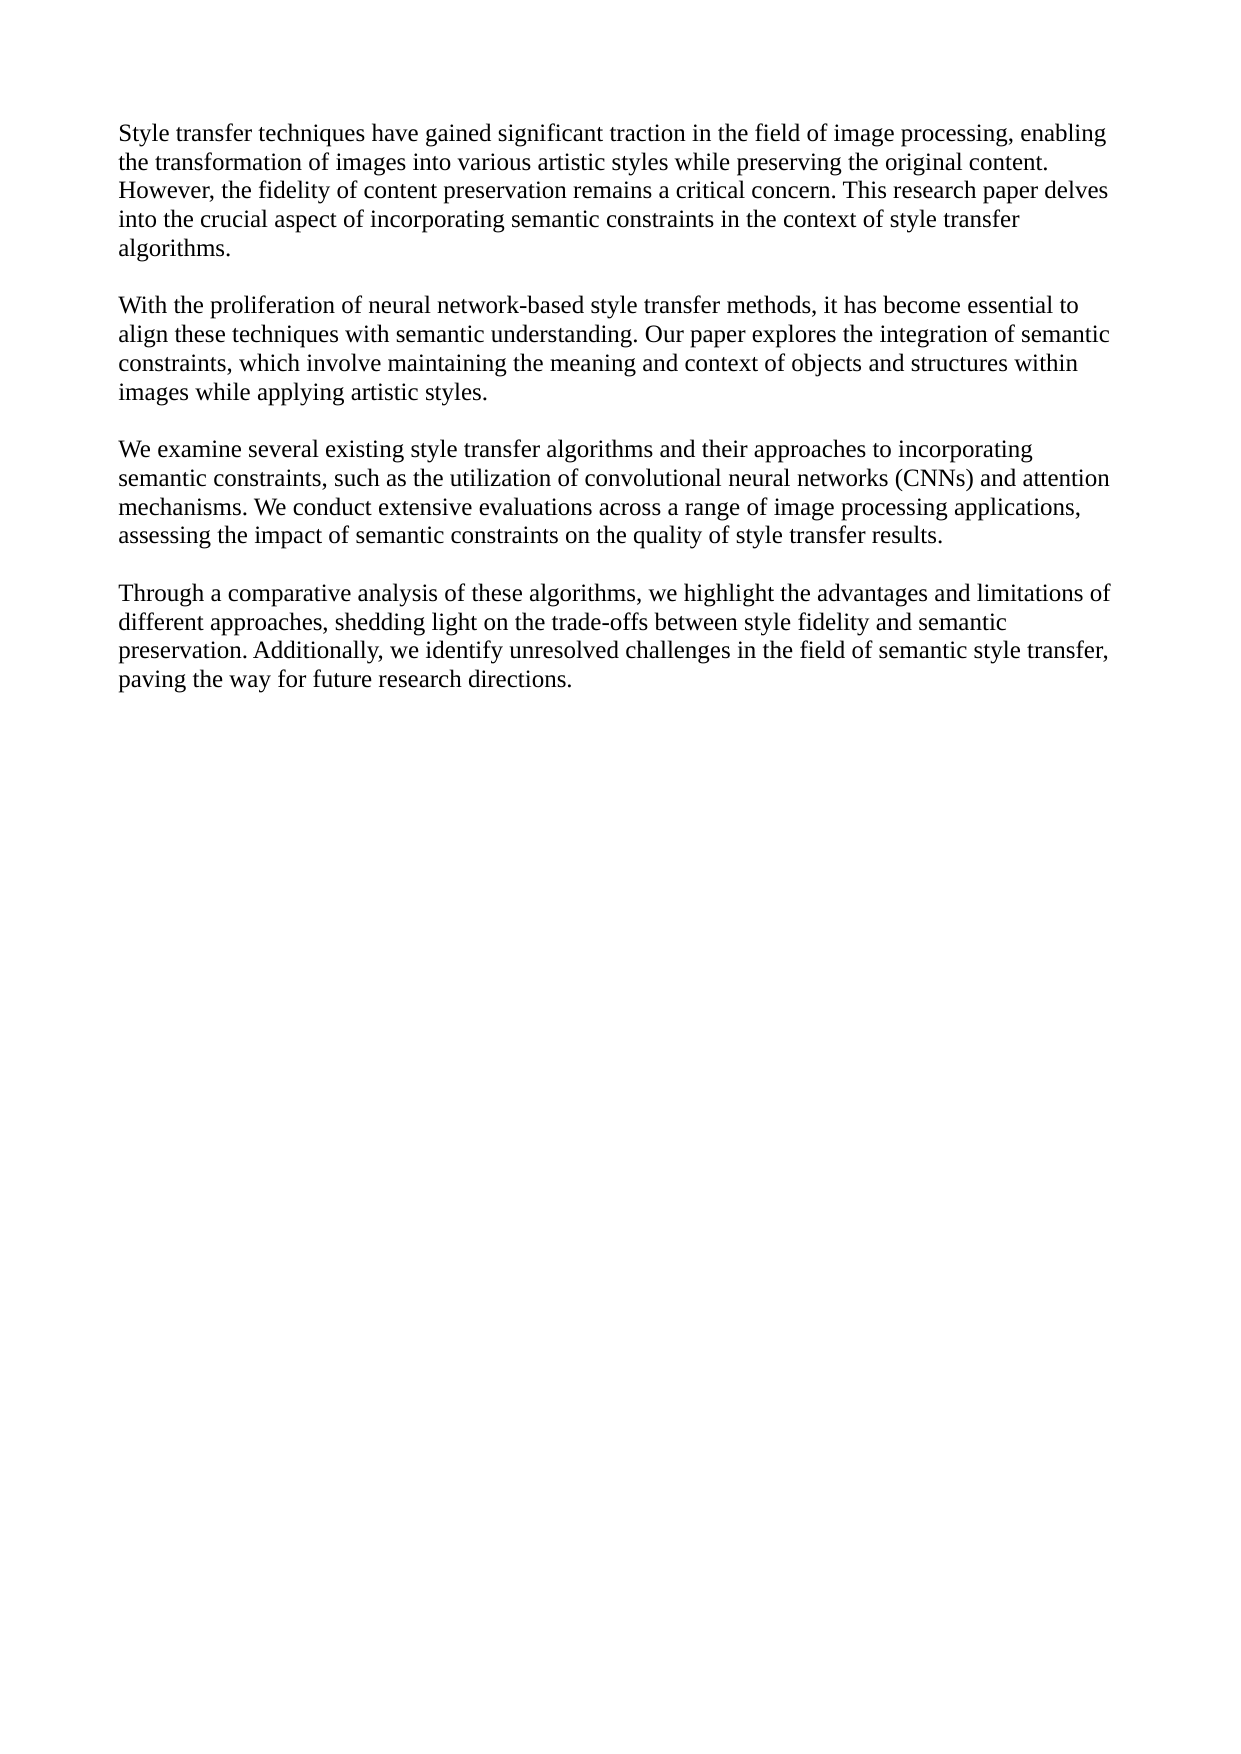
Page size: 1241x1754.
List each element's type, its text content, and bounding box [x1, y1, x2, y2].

text With the proliferation of neural network-based style transfer methods, it has become essential to align these techniques with semantic understanding. Our paper explores the integration of semantic constraints, which involve maintaining the meaning and context of objects and structures within images while applying artistic styles. [118, 291, 1122, 406]
text Style transfer techniques have gained significant traction in the field of image processing, enabling the transformation of images into various artistic styles while preserving the original content. However, the fidelity of content preservation remains a critical concern. This research paper delves into the crucial aspect of incorporating semantic constraints in the context of style transfer algorithms. [118, 118, 1122, 262]
text We examine several existing style transfer algorithms and their approaches to incorporating semantic constraints, such as the utilization of convolutional neural networks (CNNs) and attention mechanisms. We conduct extensive evaluations across a range of image processing applications, assessing the impact of semantic constraints on the quality of style transfer results. [118, 434, 1122, 549]
text Through a comparative analysis of these algorithms, we highlight the advantages and limitations of different approaches, shedding light on the trade-offs between style fidelity and semantic preservation. Additionally, we identify unresolved challenges in the field of semantic style transfer, paving the way for future research directions. [118, 578, 1122, 693]
